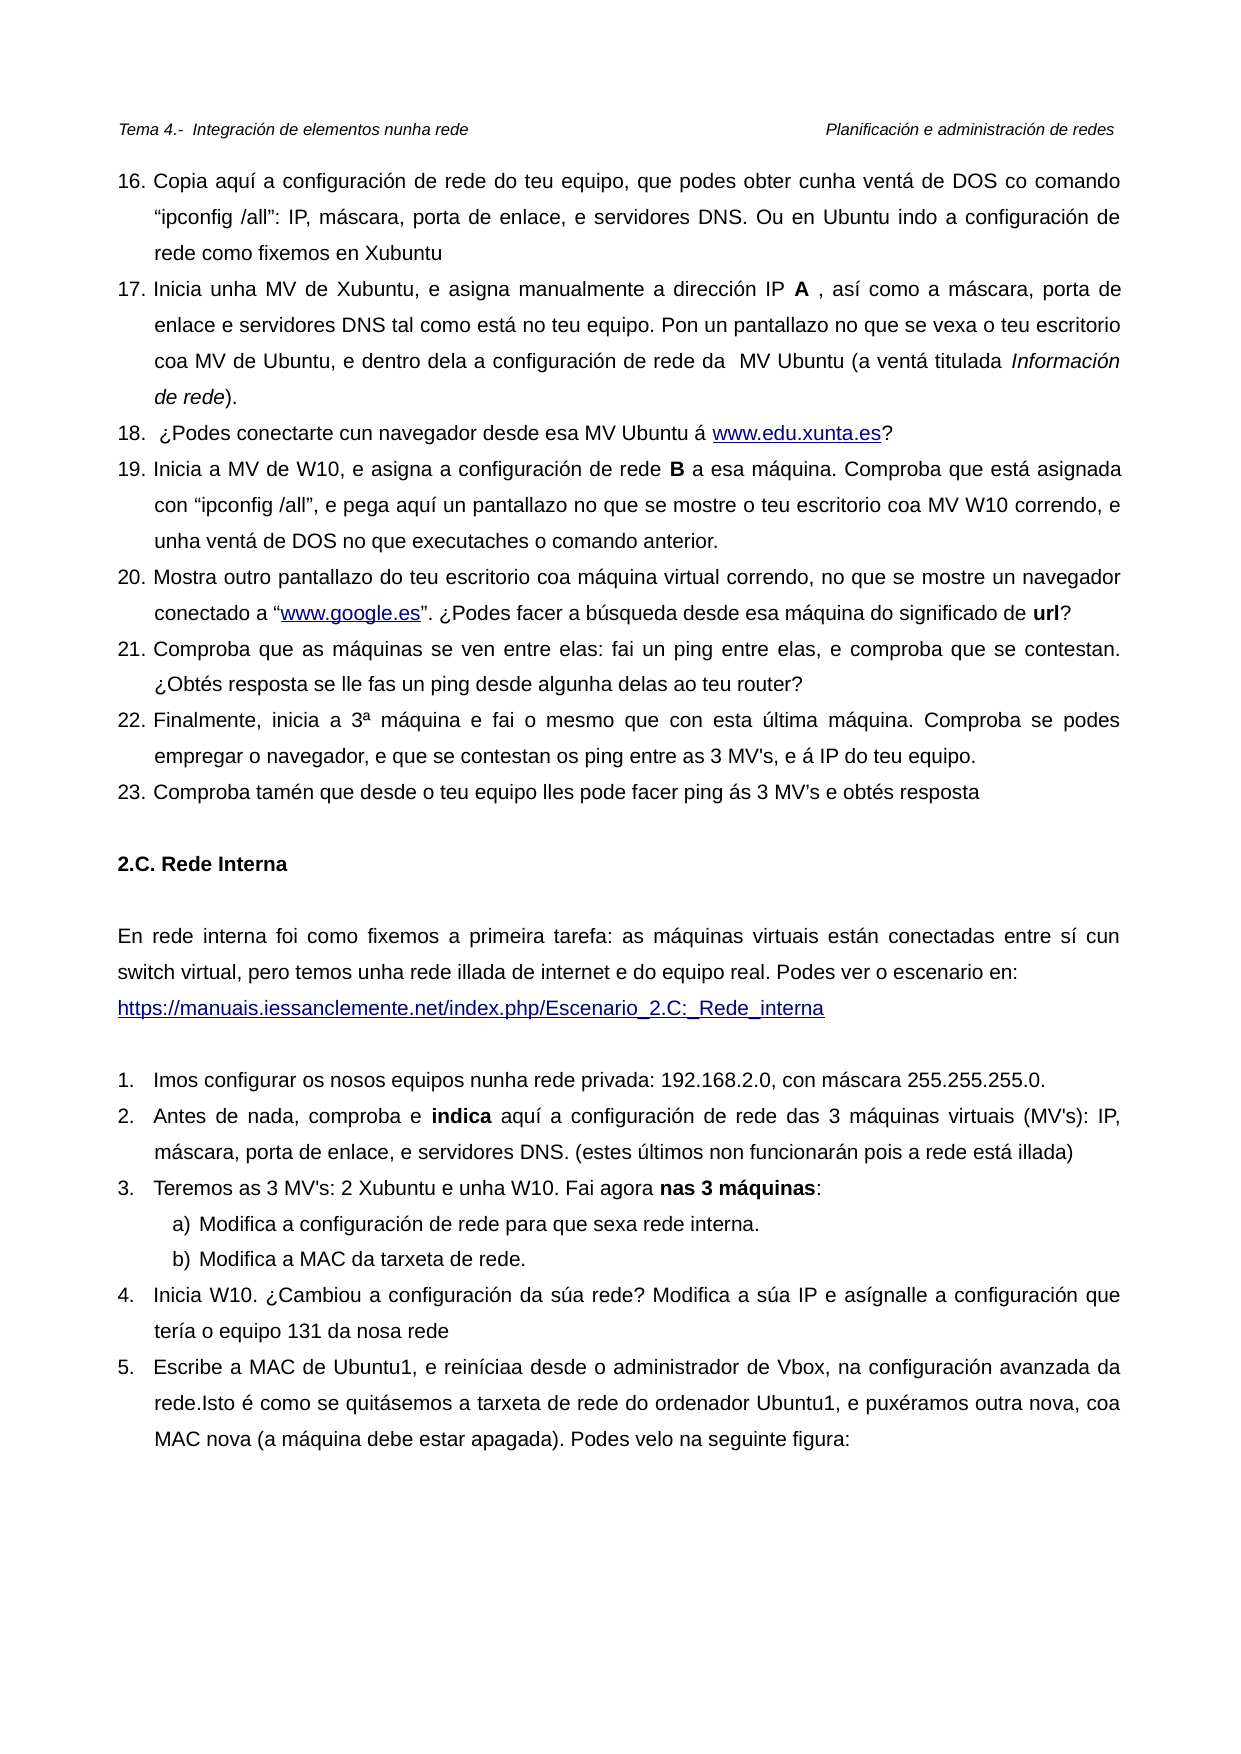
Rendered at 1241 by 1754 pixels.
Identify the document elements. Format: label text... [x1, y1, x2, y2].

list Finalmente, inicia a 3ª máquina e fai o mesmo que con esta última máquina. Comproba se podes empregar o navegador, e que se contestan os ping entre as 3 MV's, e á IP do teu equipo. [117, 708, 1122, 768]
list Antes de nada, comproba e indica aquí a configuración de rede das 3 máquinas virtuais (MV's): IP, máscara, porta de enlace, e servidores DNS. (estes últimos non funcionarán pois a rede está illada) [117, 1103, 1122, 1163]
list Modifica a configuración de rede para que sexa rede interna. [172, 1211, 1122, 1235]
list Teremos as 3 MV's: 2 Xubuntu e unha W10. Fai agora nas 3 máquinas: [117, 1175, 1122, 1199]
list Inicia a MV de W10, e asigna a configuración de rede B a esa máquina. Comproba que está asignada con “ipconfig /all”, e pega aquí un pantallazo no que se mostre o teu escritorio coa MV W10 correndo, e unha ventá de DOS no que executaches o comando anterior. [117, 457, 1122, 552]
list 2.C. Rede Interna [117, 852, 1122, 876]
list Comproba que as máquinas se ven entre elas: fai un ping entre elas, e comproba que se contestan. ¿Obtés resposta se lle fas un ping desde algunha delas ao teu router? [117, 636, 1122, 696]
list Modifica a MAC da tarxeta de rede. [172, 1247, 1122, 1271]
list Comproba tamén que desde o teu equipo lles pode facer ping ás 3 MV’s e obtés resposta [117, 780, 1122, 804]
list Inicia W10. ¿Cambiou a configuración da súa rede? Modifica a súa IP e asígnalle a configuración que tería o equipo 131 da nosa rede [117, 1283, 1122, 1343]
list Copia aquí a configuración de rede do teu equipo, que podes obter cunha ventá de DOS co comando “ipconfig /all”: IP, máscara, porta de enlace, e servidores DNS. Ou en Ubuntu indo a configuración de rede como fixemos en Xubuntu [117, 169, 1122, 265]
list Imos configurar os nosos equipos nunha rede privada: 192.168.2.0, con máscara 255.255.255.0. [117, 1068, 1122, 1092]
list Escribe a MAC de Ubuntu1, e reiníciaa desde o administrador de Vbox, na configuración avanzada da rede.Isto é como se quitásemos a tarxeta de rede do ordenador Ubuntu1, e puxéramos outra nova, coa MAC nova (a máquina debe estar apagada). Podes velo na seguinte figura: [117, 1355, 1122, 1451]
text En rede interna foi como fixemos a primeira tarefa: as máquinas virtuais están conectadas entre sí cun switch virtual, pero temos unha rede illada de internet e do equipo real. Podes ver o escenario en: [117, 924, 1122, 984]
list Inicia unha MV de Xubuntu, e asigna manualmente a dirección IP A , así como a máscara, porta de enlace e servidores DNS tal como está no teu equipo. Pon un pantallazo no que se vexa o teu escritorio coa MV de Ubuntu, e dentro dela a configuración de rede da MV Ubuntu (a ventá titulada Información de rede). [117, 277, 1122, 409]
text https://manuais.iessanclemente.net/index.php/Escenario_2.C:_Rede_interna [117, 996, 1122, 1020]
list ¿Podes conectarte cun navegador desde esa MV Ubuntu á www.edu.xunta.es? [117, 421, 1122, 445]
list Mostra outro pantallazo do teu escritorio coa máquina virtual correndo, no que se mostre un navegador conectado a “www.google.es”. ¿Podes facer a búsqueda desde esa máquina do significado de url? [117, 564, 1122, 624]
